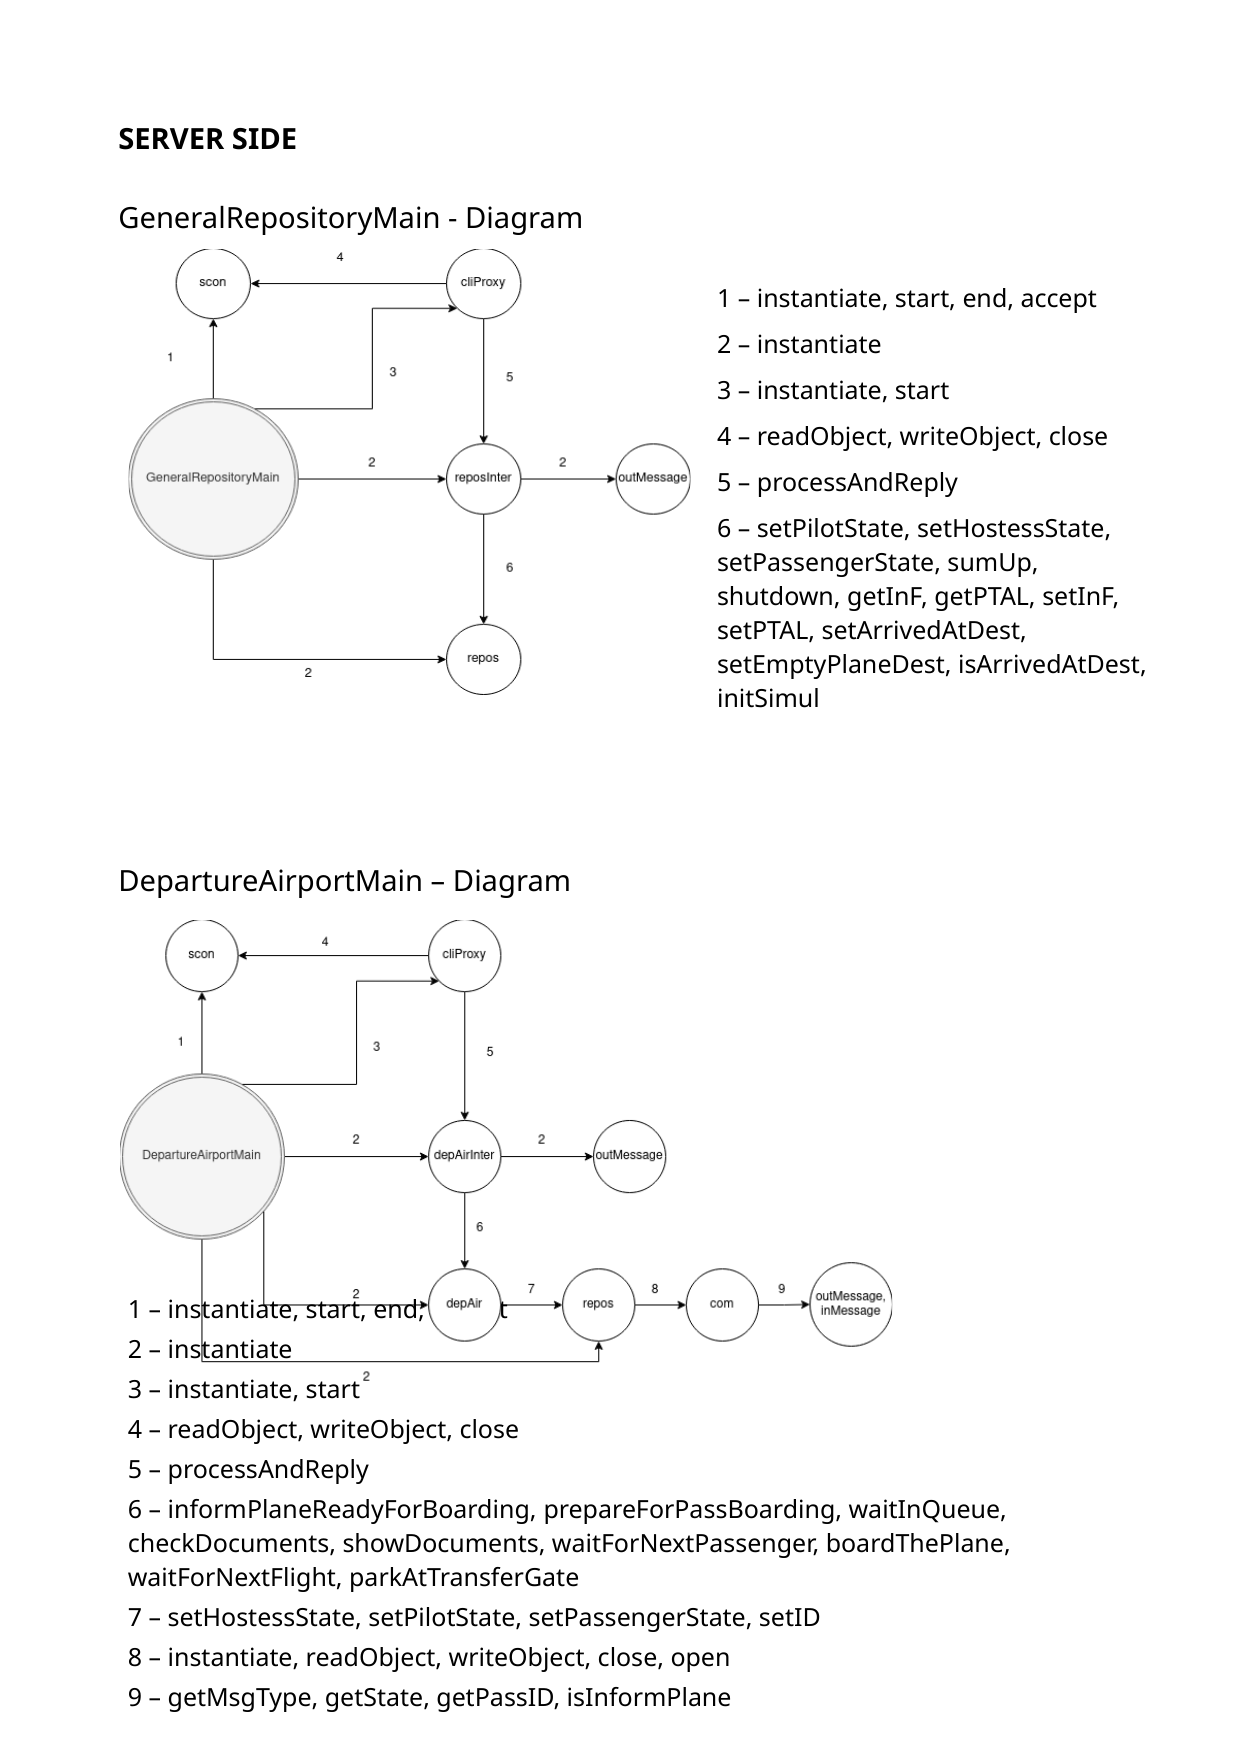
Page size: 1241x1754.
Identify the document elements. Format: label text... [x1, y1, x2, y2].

picture [128, 249, 691, 695]
text DepartureAirportMain – Diagram [118, 860, 1122, 900]
picture [120, 920, 893, 1389]
text GeneralRepositoryMain - Diagram [118, 197, 1122, 237]
text SERVER SIDE [118, 118, 1122, 158]
